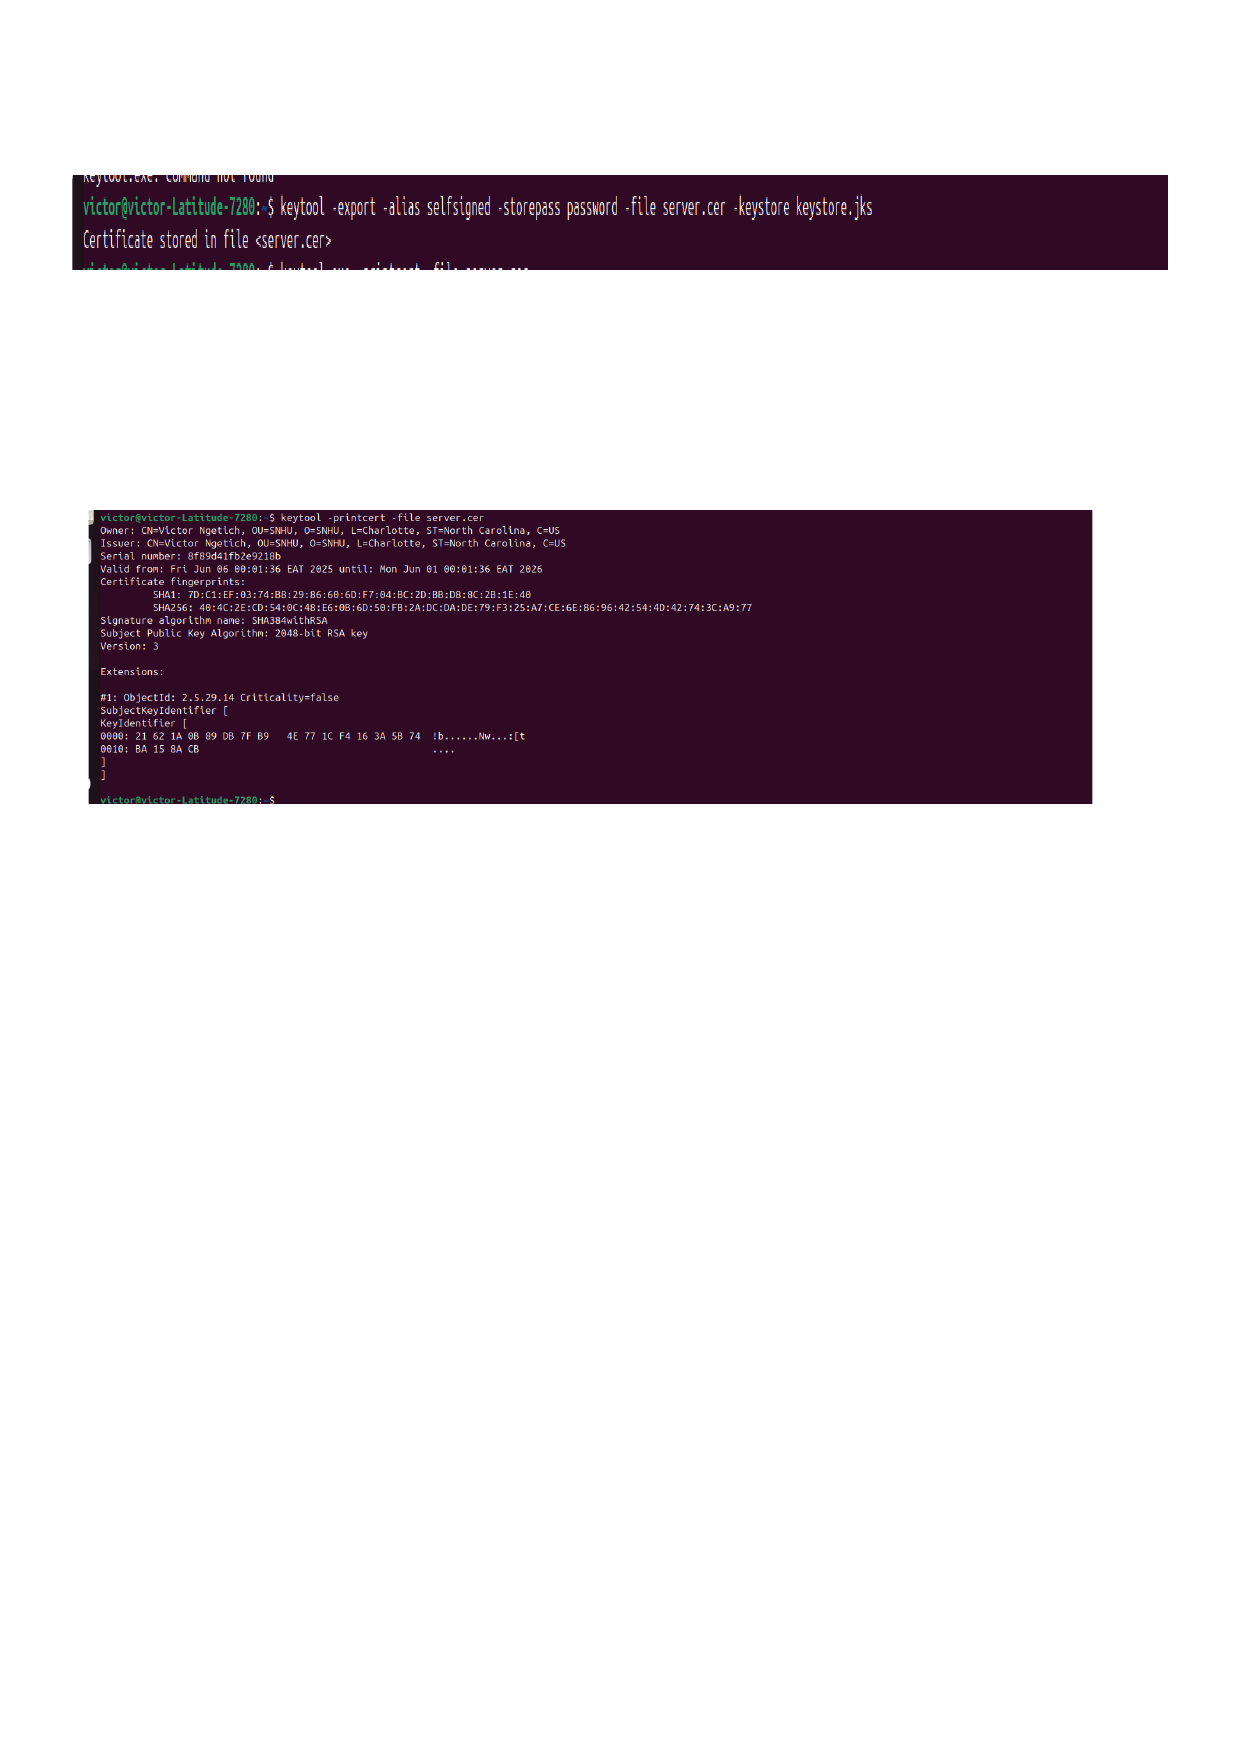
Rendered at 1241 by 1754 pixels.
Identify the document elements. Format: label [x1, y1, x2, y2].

picture [72, 175, 1168, 270]
picture [88, 510, 1093, 804]
